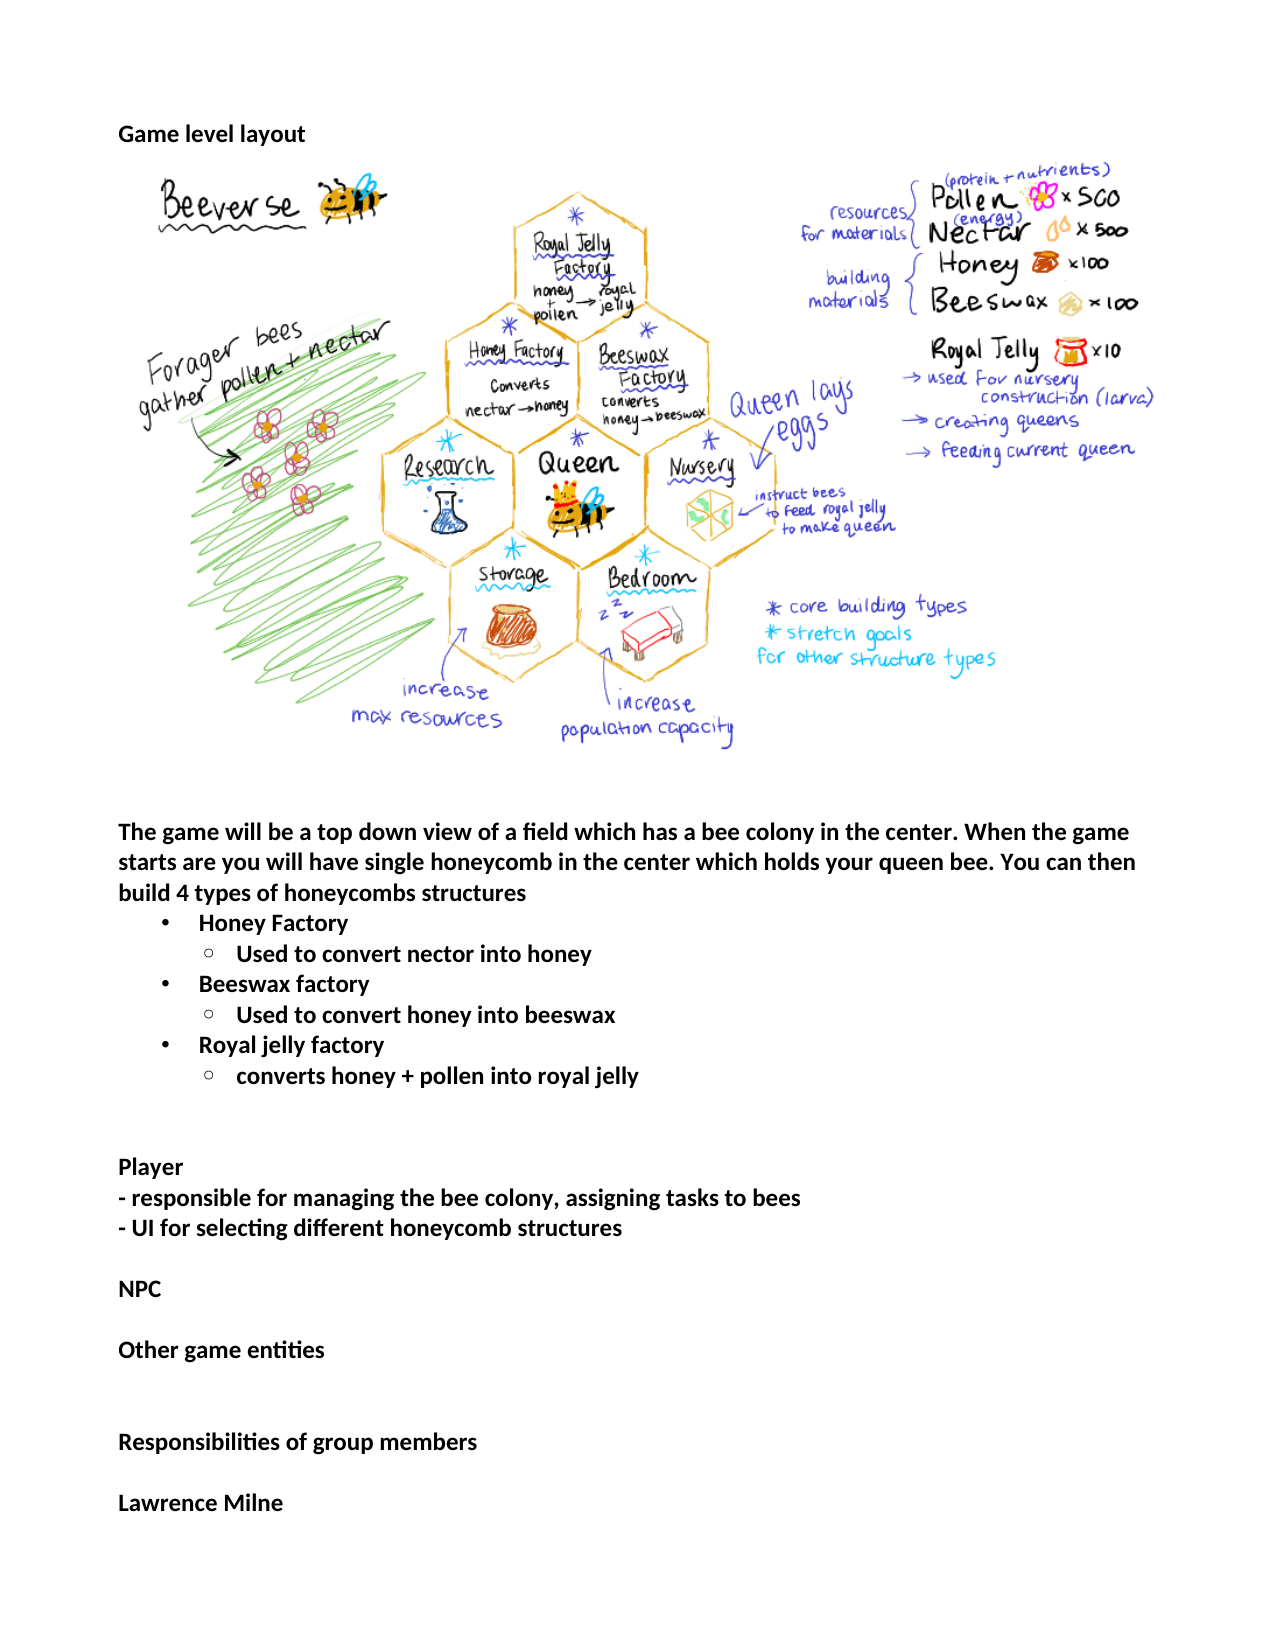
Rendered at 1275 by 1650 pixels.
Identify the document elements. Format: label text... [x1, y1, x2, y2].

list Used to convert nector into honey [199, 938, 1157, 968]
text Lawrence Milne [118, 1487, 1157, 1518]
list Beeswax factory [161, 968, 1157, 999]
text Other game entities [118, 1335, 1157, 1365]
text Responsibilities of group members [118, 1426, 1157, 1457]
text Game level layout [118, 118, 1157, 148]
list Royal jelly factory [161, 1029, 1157, 1060]
text - responsible for managing the bee colony, assigning tasks to bees [118, 1182, 1157, 1213]
text The game will be a top down view of a field which has a bee colony in the center. When the game starts are you will have single honeycomb in the center which holds your queen bee. You can then build 4 types of honeycombs structures [118, 816, 1157, 907]
list Honey Factory [161, 907, 1157, 938]
picture [118, 148, 1157, 755]
text - UI for selecting different honeycomb structures [118, 1213, 1157, 1243]
list converts honey + pollen into royal jelly [199, 1060, 1157, 1091]
list Used to convert honey into beeswax [199, 999, 1157, 1029]
text Player [118, 1152, 1157, 1182]
text NPC [118, 1274, 1157, 1304]
